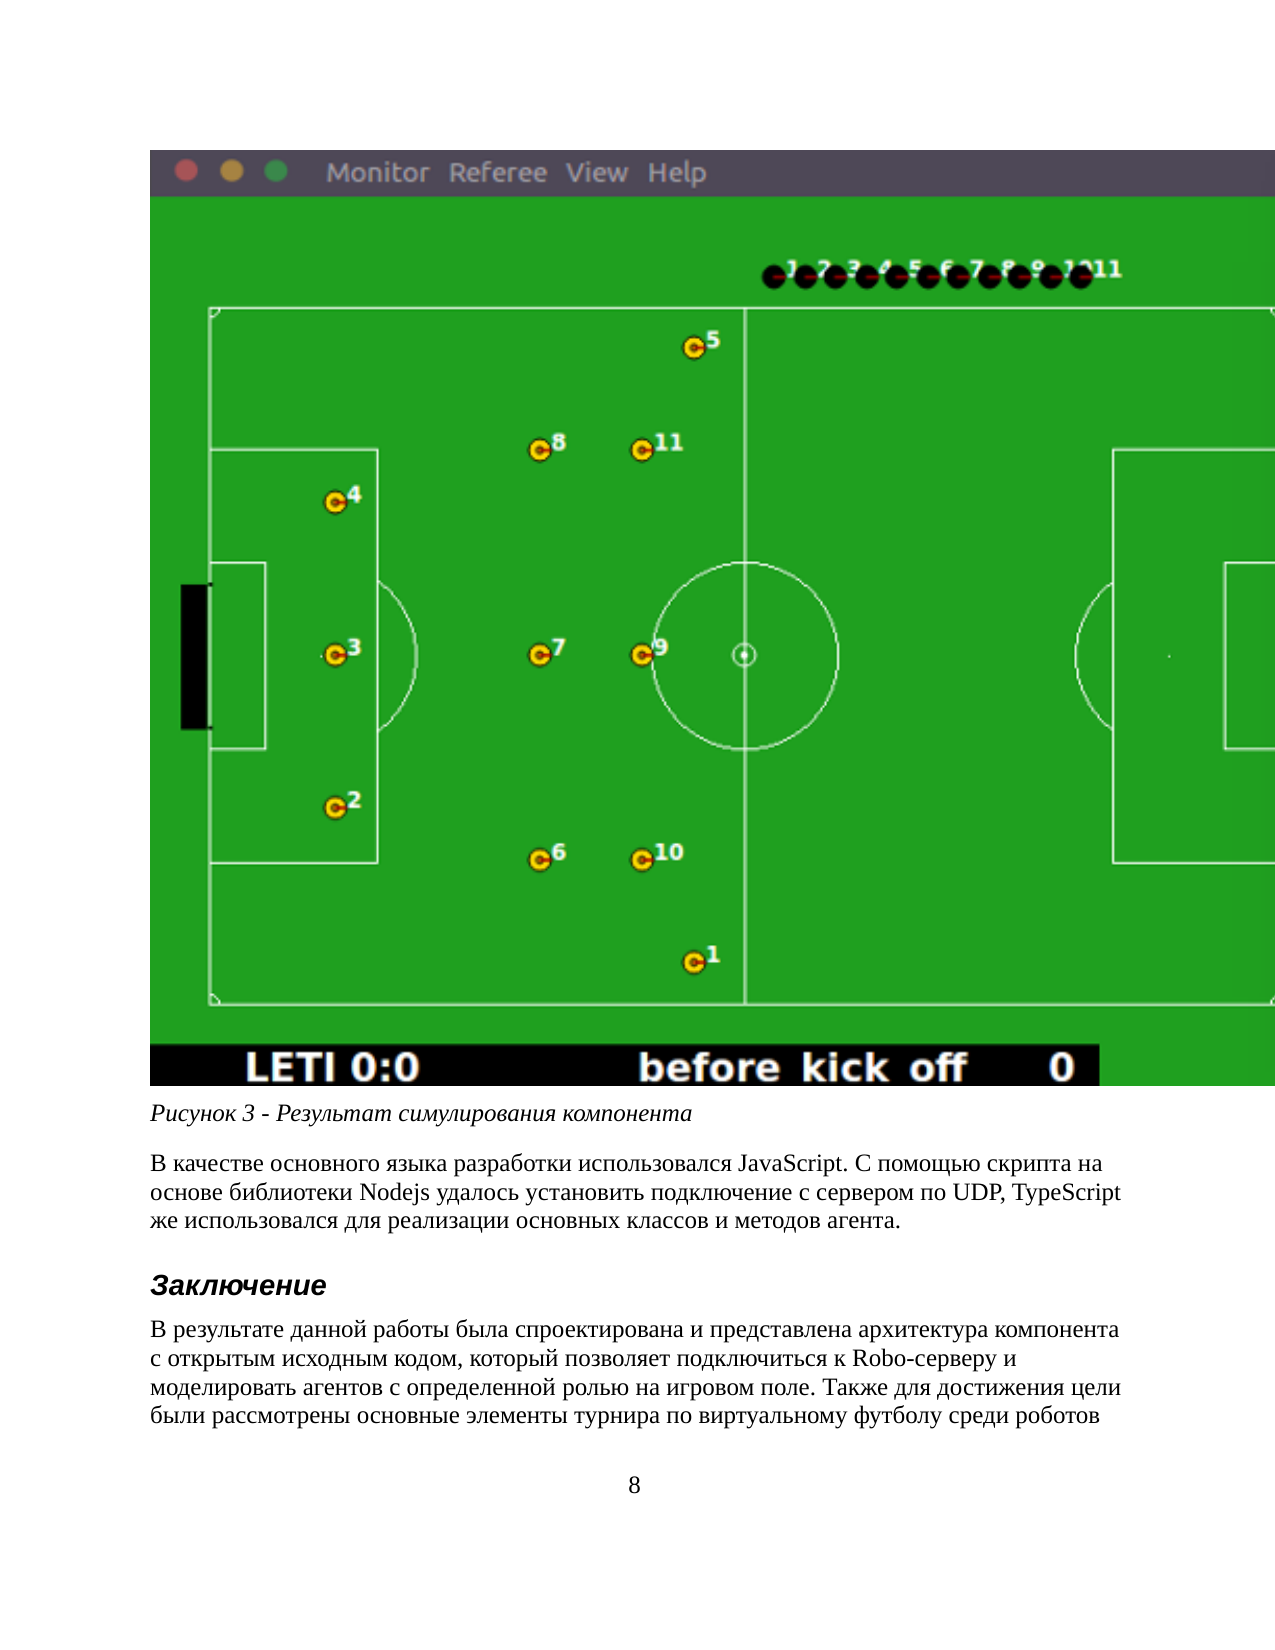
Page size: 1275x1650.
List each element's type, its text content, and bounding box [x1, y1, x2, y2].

subtitle Заключение [150, 1268, 1125, 1302]
text Рисунок 3 - Результат симулирования компонента [150, 1098, 1125, 1127]
text В результате данной работы была спроектирована и представлена архитектура компонента с открытым исходным кодом, который позволяет подключиться к Robo-серверу и моделировать агентов с определенной ролью на игровом поле. Также для достижения цели были рассмотрены основные элементы турнира по виртуальному футболу среди роботов [150, 1314, 1125, 1429]
text В качестве основного языка разработки использовался JavaScript. С помощью скрипта на основе библиотеки Nodejs удалось установить подключение с сервером по UDP, TypeScript же использовался для реализации основных классов и методов агента. [150, 1148, 1125, 1234]
picture [150, 150, 1275, 1086]
